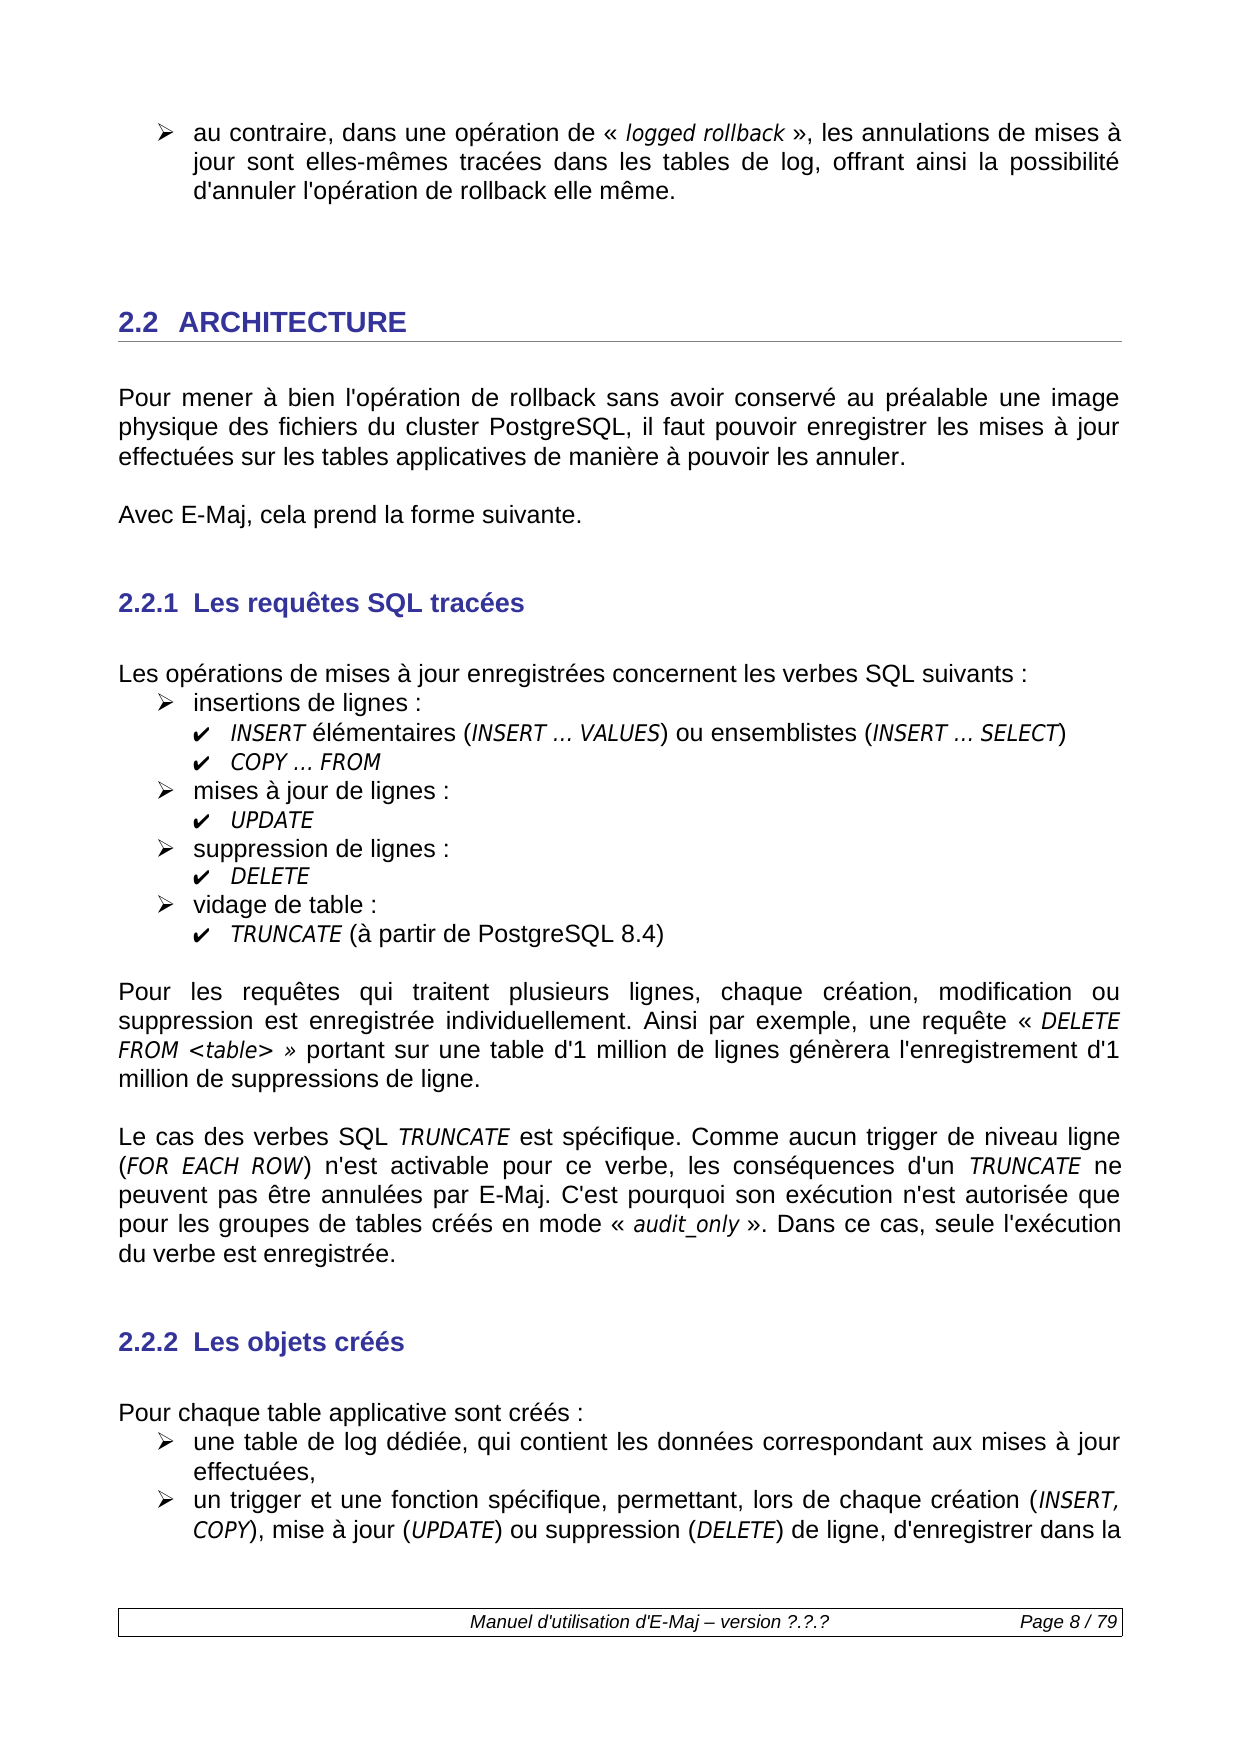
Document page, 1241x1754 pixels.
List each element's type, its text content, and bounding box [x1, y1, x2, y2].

text Les opérations de mises à jour enregistrées concernent les verbes SQL suivants : [118, 659, 1122, 688]
subtitle Les requêtes SQL tracées [118, 587, 1122, 618]
list une table de log dédiée, qui contient les données correspondant aux mises à jour effectuées, [156, 1427, 1122, 1485]
list INSERT élémentaires (INSERT … VALUES) ou ensemblistes (INSERT … SELECT) [193, 717, 1122, 746]
list TRUNCATE (à partir de PostgreSQL 8.4) [193, 919, 1122, 948]
list vidage de table : [156, 890, 1122, 919]
list mises à jour de lignes : [156, 776, 1122, 804]
list insertions de lignes : [156, 688, 1122, 717]
text Le cas des verbes SQL TRUNCATE est spécifique. Comme aucun trigger de niveau ligne (FOR EACH ROW) n'est activable pour ce verbe, les conséquences d'un TRUNCATE ne peuvent pas être annulées par E-Maj. C'est pourquoi son exécution n'est autorisée que pour les groupes de tables créés en mode « audit_only ». Dans ce cas, seule l'exécution du verbe est enregistrée. [118, 1122, 1122, 1267]
list un trigger et une fonction spécifique, permettant, lors de chaque création (INSERT, COPY), mise à jour (UPDATE) ou suppression (DELETE) de ligne, d'enregistrer dans la [156, 1485, 1122, 1543]
list suppression de lignes : [156, 834, 1122, 863]
list DELETE [193, 863, 1122, 890]
text Pour chaque table applicative sont créés : [118, 1398, 1122, 1427]
subtitle Les objets créés [118, 1326, 1122, 1357]
text Avec E-Maj, cela prend la forme suivante. [118, 499, 1122, 528]
text Pour les requêtes qui traitent plusieurs lignes, chaque création, modification ou suppression est enregistrée individuellement. Ainsi par exemple, une requête « DELETE FROM <table> » portant sur une table d'1 million de lignes génèrera l'enregistrement d'1 million de suppressions de ligne. [118, 977, 1122, 1093]
list UPDATE [193, 804, 1122, 834]
list au contraire, dans une opération de « logged rollback », les annulations de mises à jour sont elles-mêmes tracées dans les tables de log, offrant ainsi la possibilité d'annuler l'opération de rollback elle même. [156, 118, 1122, 205]
subtitle Architecture [118, 305, 1122, 341]
list COPY … FROM [193, 746, 1122, 776]
text Pour mener à bien l'opération de rollback sans avoir conservé au préalable une image physique des fichiers du cluster PostgreSQL, il faut pouvoir enregistrer les mises à jour effectuées sur les tables applicatives de manière à pouvoir les annuler. [118, 383, 1122, 470]
